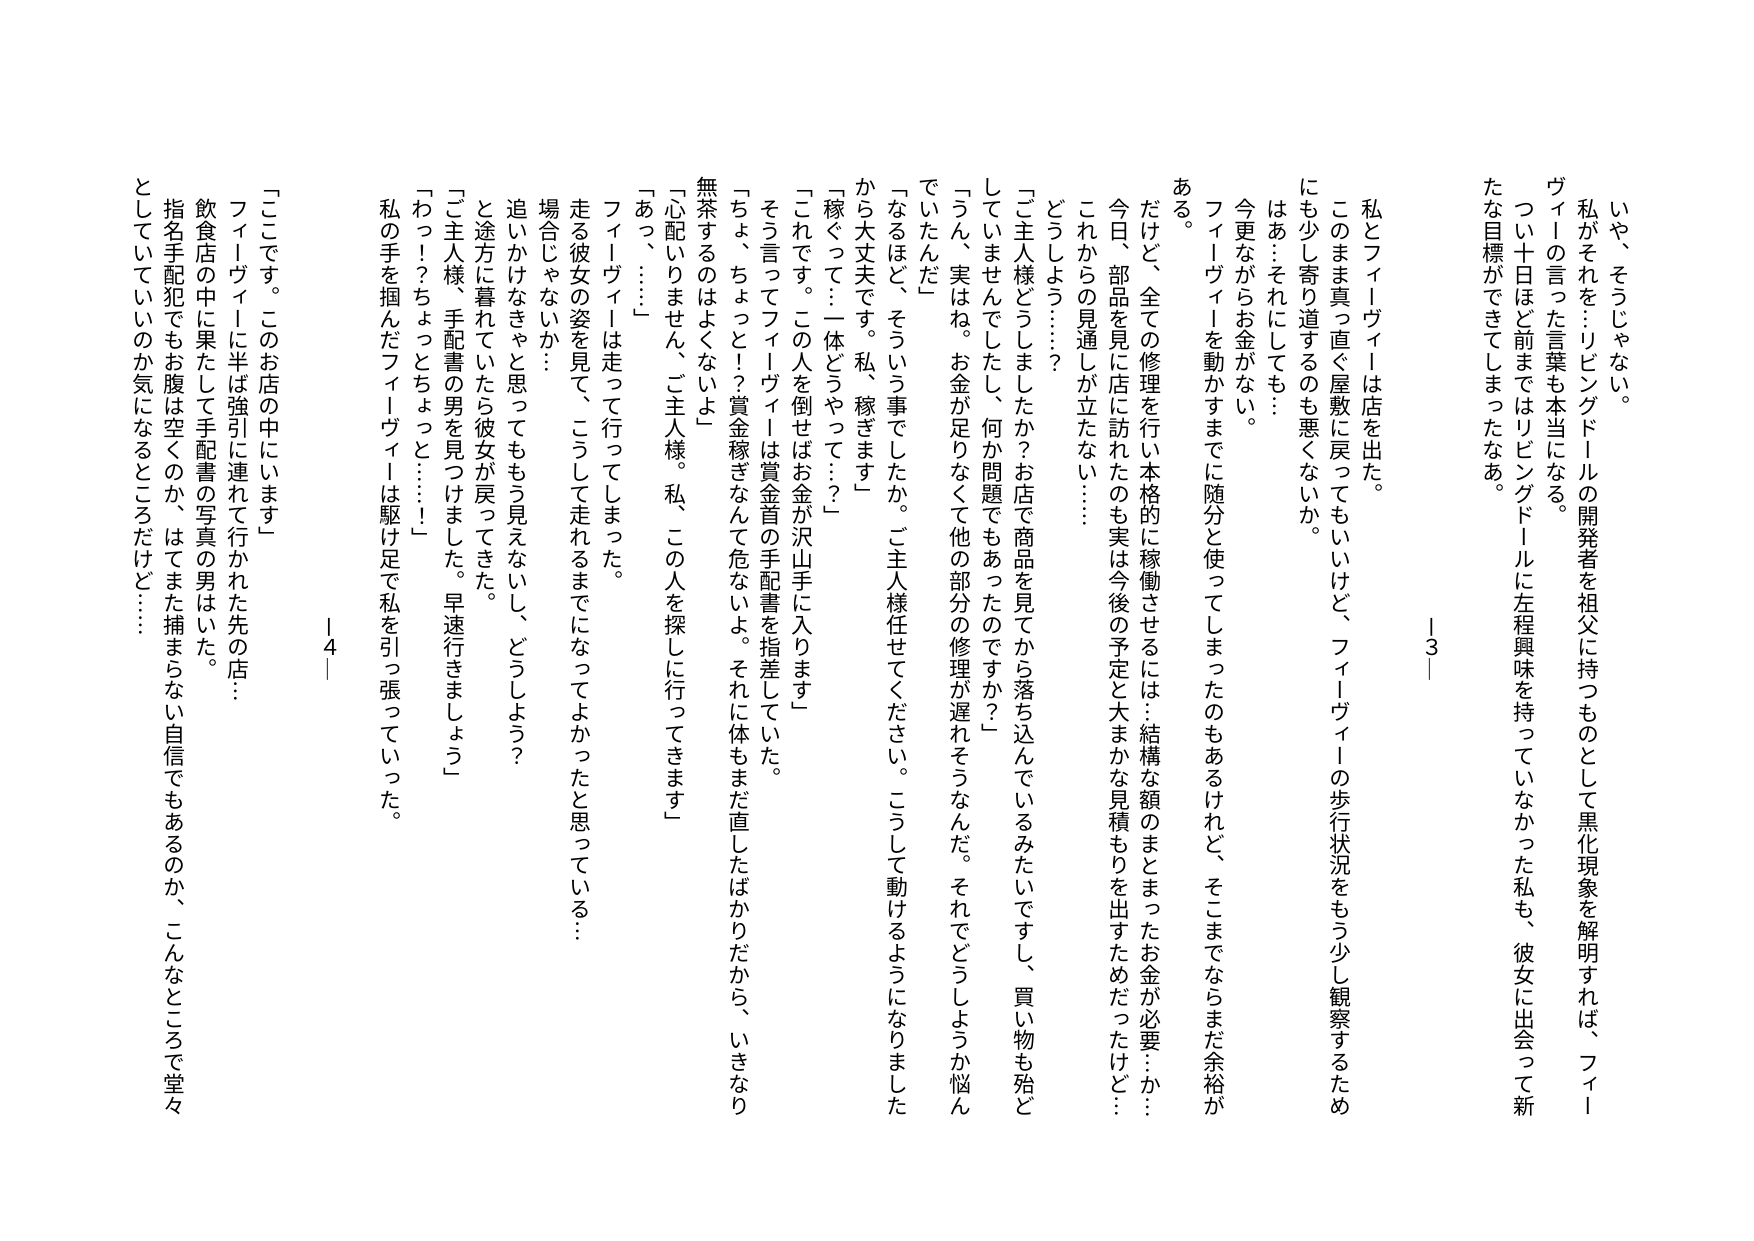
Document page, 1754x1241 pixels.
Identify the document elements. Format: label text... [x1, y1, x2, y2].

text と途方に暮れていたら彼女が戻ってきた。 [470, 176, 502, 1122]
text 「これです。この人を倒せばお金が沢山手に入ります」 [787, 176, 818, 1122]
text 「なるほど、そういう事でしたか。ご主人様任せてください。こうして動けるようになりましたから大丈夫です。私、稼ぎます」 [850, 176, 913, 1122]
text 「あっ、……」 [628, 176, 660, 1122]
text 指名手配犯でもお腹は空くのか、はてまた捕まらない自信でもあるのか、こんなところで堂々としていていいのか気になるところだけど…… [127, 176, 191, 1122]
text 今更ながらお金がない。 [1230, 176, 1262, 1122]
text 私の手を掴んだフィーヴィーは駆け足で私を引っ張っていった。 [375, 176, 407, 1122]
text これからの見通しが立たない…… [1072, 176, 1103, 1122]
text はあ…それにしても… [1262, 176, 1293, 1122]
text フィーヴィーは走って行ってしまった。 [597, 176, 628, 1122]
text 「わっ！？ちょっとちょっと……！」 [407, 176, 438, 1122]
text フィーヴィーを動かすまでに随分と使ってしまったのもあるけれど、そこまでならまだ余裕がある。 [1167, 176, 1230, 1122]
text フィーヴィーに半ば強引に連れて行かれた先の店… [222, 176, 254, 1122]
text 場合じゃないか… [533, 176, 565, 1122]
text 「ご主人様どうしましたか？お店で商品を見てから落ち込んでいるみたいですし、買い物も殆どしていませんでしたし、何か問題でもあったのですか？」 [977, 176, 1040, 1122]
text 「心配いりません、ご主人様。私、この人を探しに行ってきます」 [660, 176, 692, 1122]
text 走る彼女の姿を見て、こうして走れるまでになってよかったと思っている… [565, 176, 597, 1122]
text 飲食店の中に果たして手配書の写真の男はいた。 [191, 176, 222, 1122]
text だけど、全ての修理を行い本格的に稼働させるには…結構な額のまとまったお金が必要…か… [1135, 176, 1167, 1122]
text ─４─ [314, 176, 346, 1122]
text そう言ってフィーヴィーは賞金首の手配書を指差していた。 [755, 176, 787, 1122]
text 「ちょ、ちょっと！？賞金稼ぎなんて危ないよ。それに体もまだ直したばかりだから、いきなり無茶するのはよくないよ」 [692, 176, 755, 1122]
text ─３─ [1417, 176, 1449, 1122]
text 「ご主人様、手配書の男を見つけました。早速行きましょう」 [438, 176, 470, 1122]
text 「稼ぐって…一体どうやって…？」 [818, 176, 850, 1122]
text 「ここです。このお店の中にいます」 [254, 176, 286, 1122]
text 私とフィーヴィーは店を出た。 [1357, 176, 1388, 1122]
text 今日、部品を見に店に訪れたのも実は今後の予定と大まかな見積もりを出すためだったけど… [1103, 176, 1135, 1122]
text 私がそれを…リビングドールの開発者を祖父に持つものとして黒化現象を解明すれば、フィーヴィーの言った言葉も本当になる。 [1541, 176, 1604, 1122]
text 追いかけなきゃと思ってももう見えないし、どうしよう？ [502, 176, 533, 1122]
text つい十日ほど前まではリビングドールに左程興味を持っていなかった私も、彼女に出会って新たな目標ができてしまったなあ。 [1477, 176, 1541, 1122]
text どうしよう……？ [1040, 176, 1072, 1122]
text いや、そうじゃない。 [1604, 176, 1636, 1122]
text このまま真っ直ぐ屋敷に戻ってもいいけど、フィーヴィーの歩行状況をもう少し観察するためにも少し寄り道するのも悪くないか。 [1293, 176, 1357, 1122]
text 「うん、実はね。お金が足りなくて他の部分の修理が遅れそうなんだ。それでどうしようか悩んでいたんだ」 [913, 176, 977, 1122]
